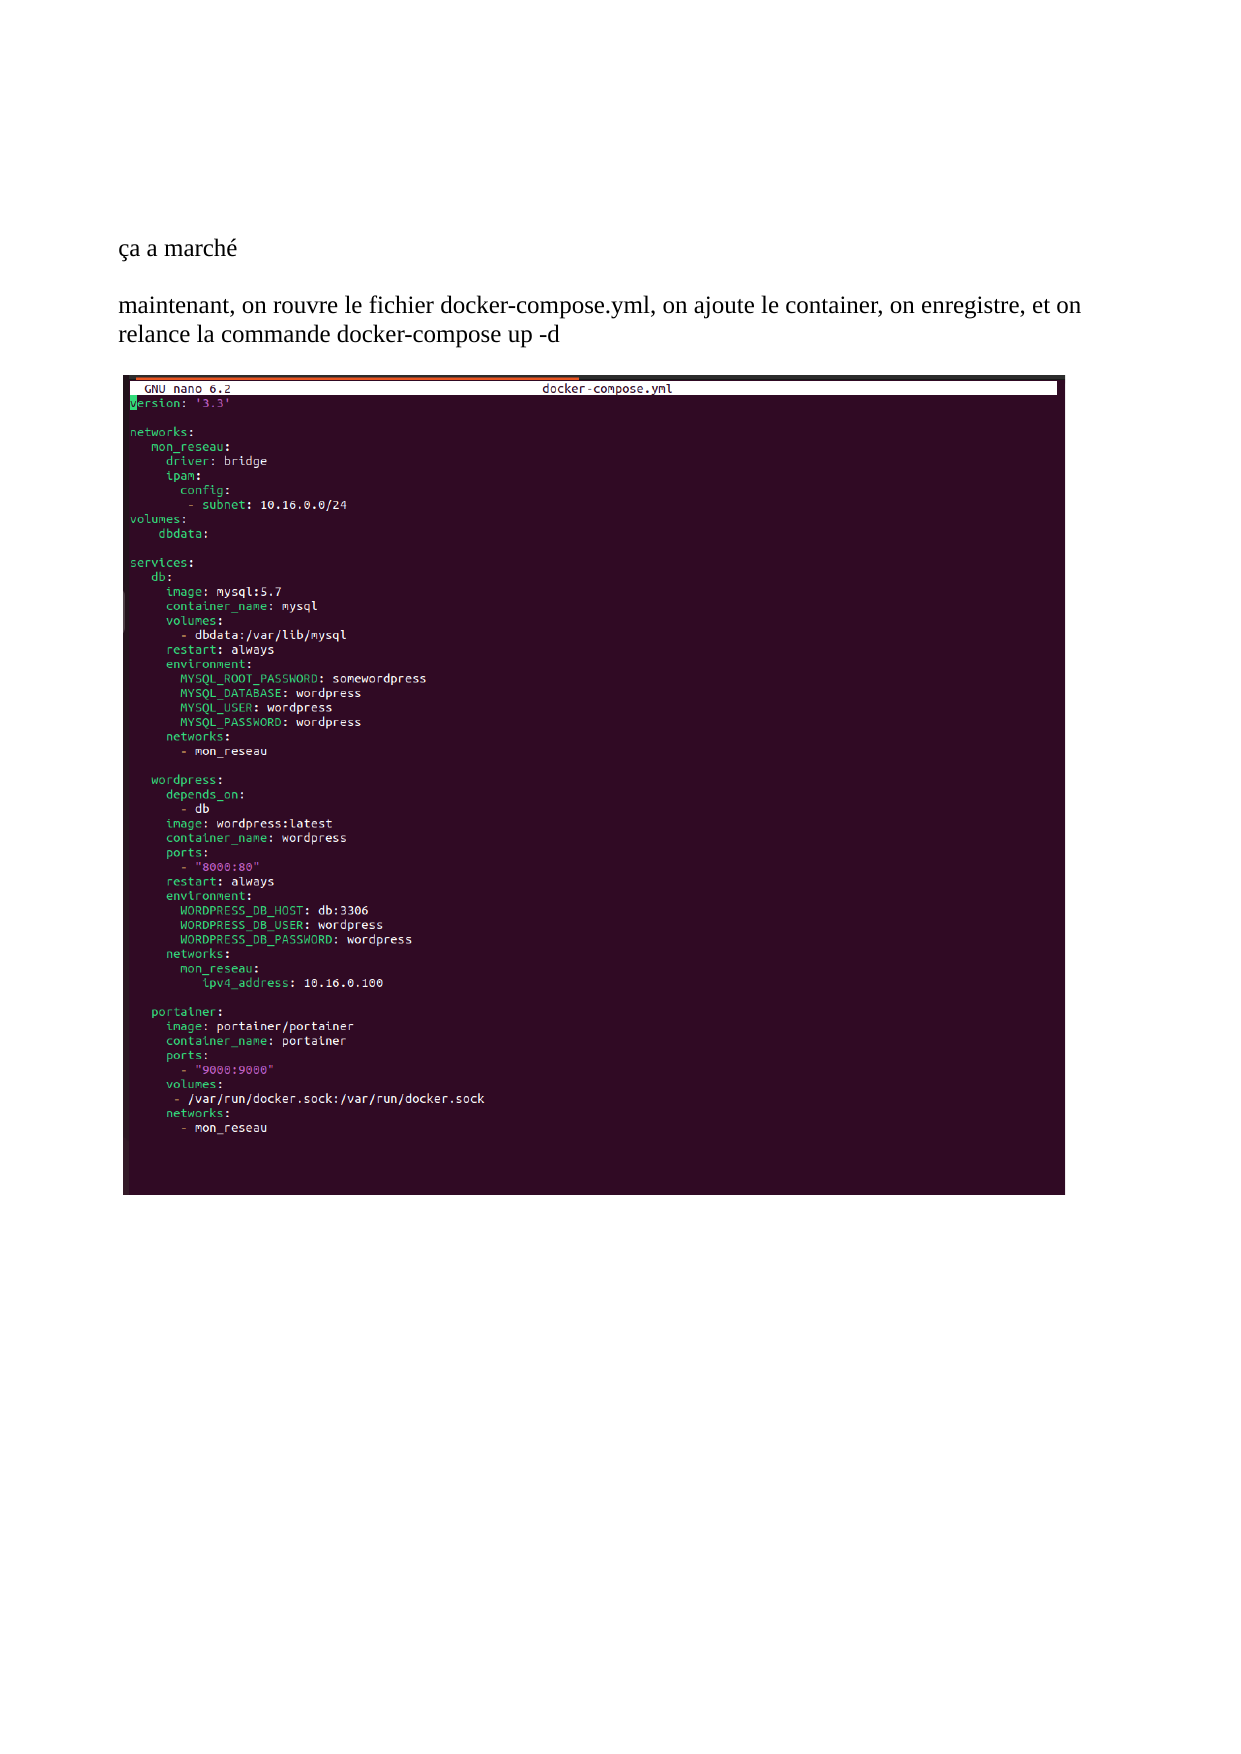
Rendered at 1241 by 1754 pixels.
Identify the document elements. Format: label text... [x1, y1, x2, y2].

picture [123, 375, 1066, 1195]
text maintenant, on rouvre le fichier docker-compose.yml, on ajoute le container, on enregistre, et on relance la commande docker-compose up -d [118, 291, 1122, 348]
text ça a marché [118, 233, 1122, 262]
